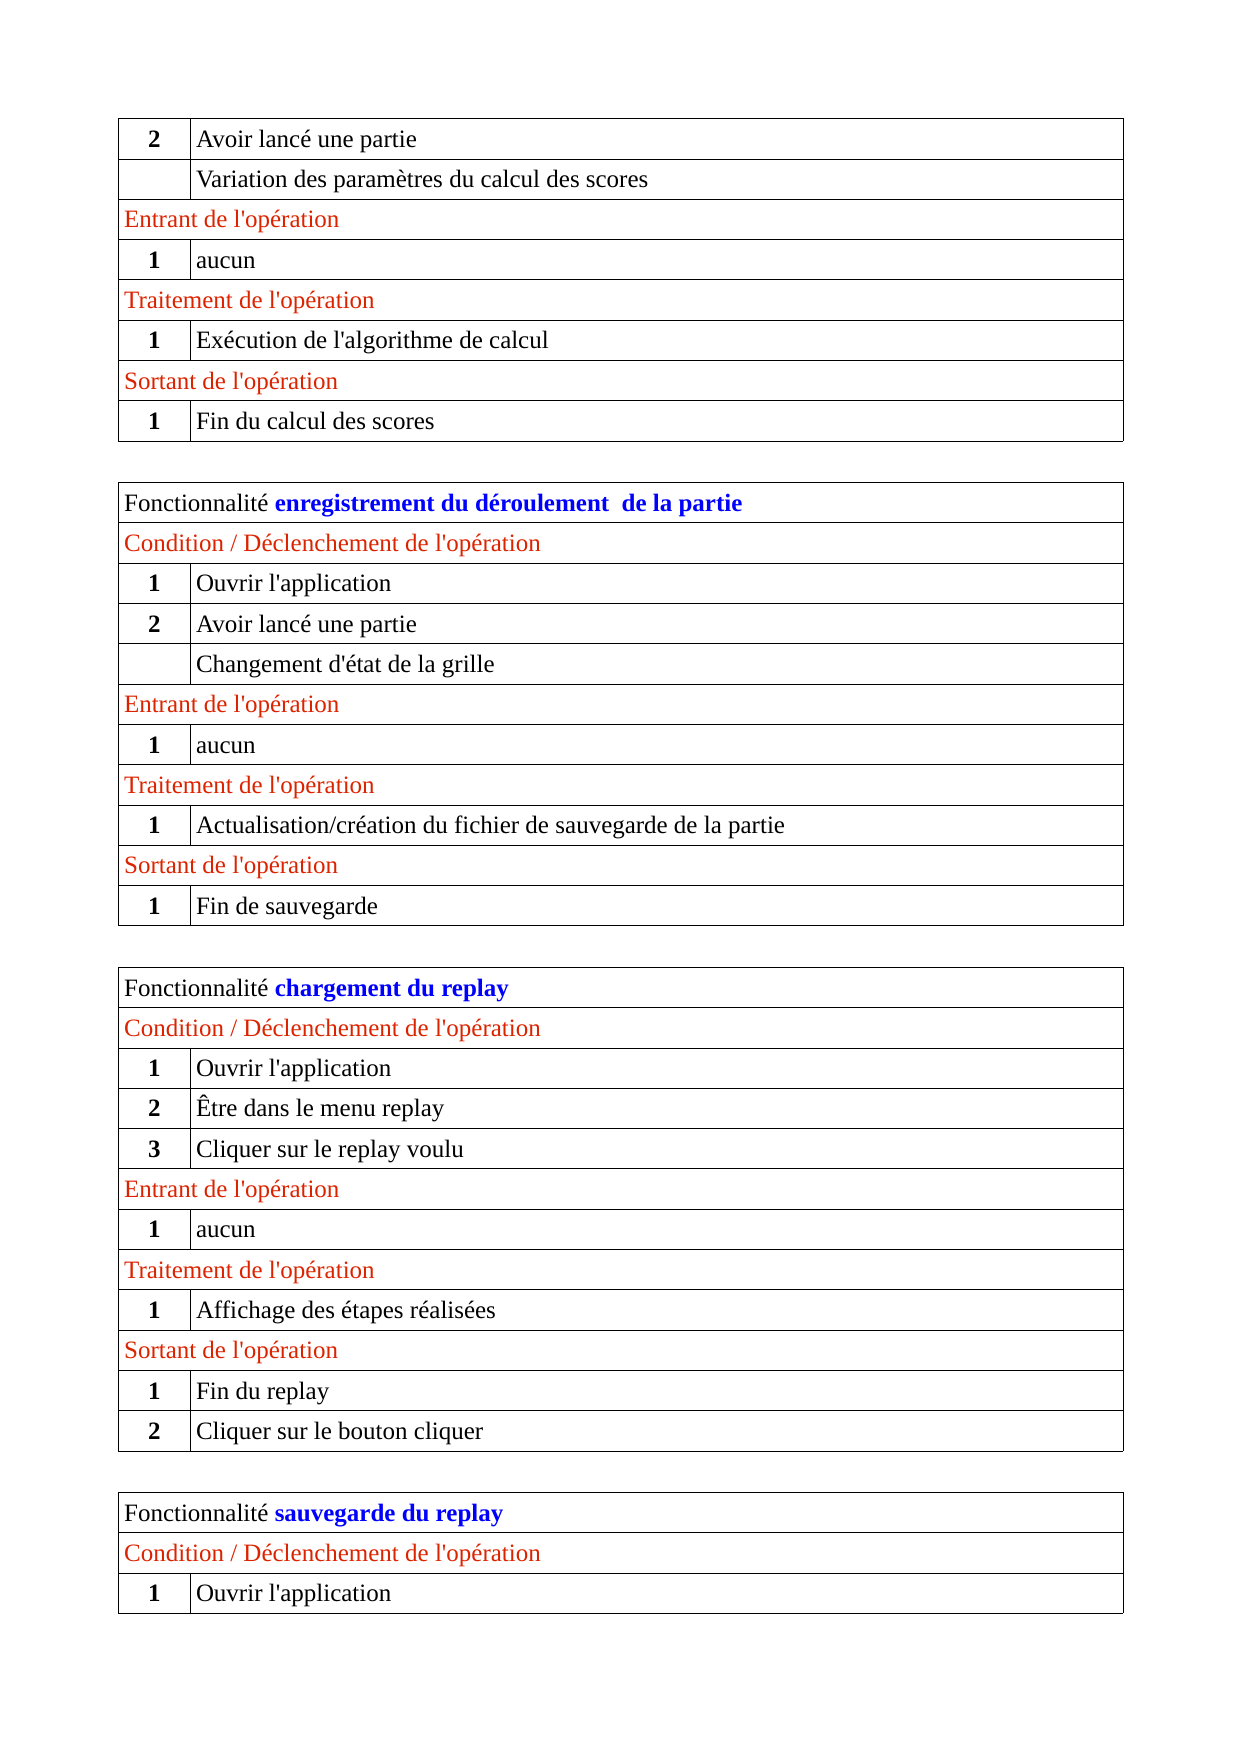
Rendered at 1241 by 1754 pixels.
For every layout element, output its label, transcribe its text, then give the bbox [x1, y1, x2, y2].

table_cell Avoir lancé une partie [191, 604, 1123, 643]
table_cell aucun [191, 725, 1123, 764]
table_cell Cliquer sur le bouton cliquer [191, 1411, 1123, 1451]
table_cell Fin de sauvegarde [191, 886, 1123, 925]
table_cell 2 [119, 1411, 190, 1451]
table_cell Ouvrir l'application [191, 1574, 1123, 1613]
table_cell aucun [191, 240, 1123, 279]
table_cell 2 [119, 604, 190, 643]
table_cell Affichage des étapes réalisées [191, 1290, 1123, 1329]
table_cell Exécution de l'algorithme de calcul [191, 321, 1123, 360]
table_cell 1 [119, 806, 190, 845]
table_header Fonctionnalité chargement du replay [119, 968, 1123, 1007]
table_cell Actualisation/création du fichier de sauvegarde de la partie [191, 806, 1123, 845]
table_cell 1 [119, 564, 190, 603]
table_cell Avoir lancé une partie [191, 119, 1123, 158]
table_cell 1 [119, 1210, 190, 1249]
table_cell Variation des paramètres du calcul des scores [191, 160, 1123, 199]
table_cell [119, 160, 190, 199]
table_header Fonctionnalité sauvegarde du replay [119, 1493, 1123, 1532]
table_cell 1 [119, 1574, 190, 1613]
table_cell Condition / Déclenchement de l'opération [119, 1008, 1123, 1047]
table_cell 1 [119, 725, 190, 764]
table_cell Fin du calcul des scores [191, 401, 1123, 441]
table_cell Traitement de l'opération [119, 280, 1123, 320]
table_cell Entrant de l'opération [119, 1169, 1123, 1209]
table_cell Traitement de l'opération [119, 765, 1123, 804]
table_cell Traitement de l'opération [119, 1250, 1123, 1289]
table_cell 1 [119, 886, 190, 925]
table_cell Sortant de l'opération [119, 361, 1123, 400]
table_cell Être dans le menu replay [191, 1089, 1123, 1128]
table_cell Changement d'état de la grille [191, 644, 1123, 683]
table_cell Condition / Déclenchement de l'opération [119, 1533, 1123, 1572]
table_cell 1 [119, 321, 190, 360]
table_cell Entrant de l'opération [119, 685, 1123, 724]
table_cell 1 [119, 1049, 190, 1088]
table_cell Entrant de l'opération [119, 200, 1123, 239]
table_cell Cliquer sur le replay voulu [191, 1129, 1123, 1168]
table_cell Ouvrir l'application [191, 1049, 1123, 1088]
table_cell 1 [119, 1371, 190, 1410]
table_header Fonctionnalité enregistrement du déroulement de la partie [119, 483, 1123, 522]
table_cell Sortant de l'opération [119, 1331, 1123, 1370]
table_cell 1 [119, 1290, 190, 1329]
table_cell 2 [119, 119, 190, 158]
table_cell aucun [191, 1210, 1123, 1249]
table_cell 1 [119, 401, 190, 441]
table_cell 1 [119, 240, 190, 279]
table_cell 3 [119, 1129, 190, 1168]
table_cell 2 [119, 1089, 190, 1128]
table_cell Condition / Déclenchement de l'opération [119, 523, 1123, 563]
table_cell Fin du replay [191, 1371, 1123, 1410]
table_cell Sortant de l'opération [119, 846, 1123, 885]
table_cell Ouvrir l'application [191, 564, 1123, 603]
table_cell [119, 644, 190, 683]
